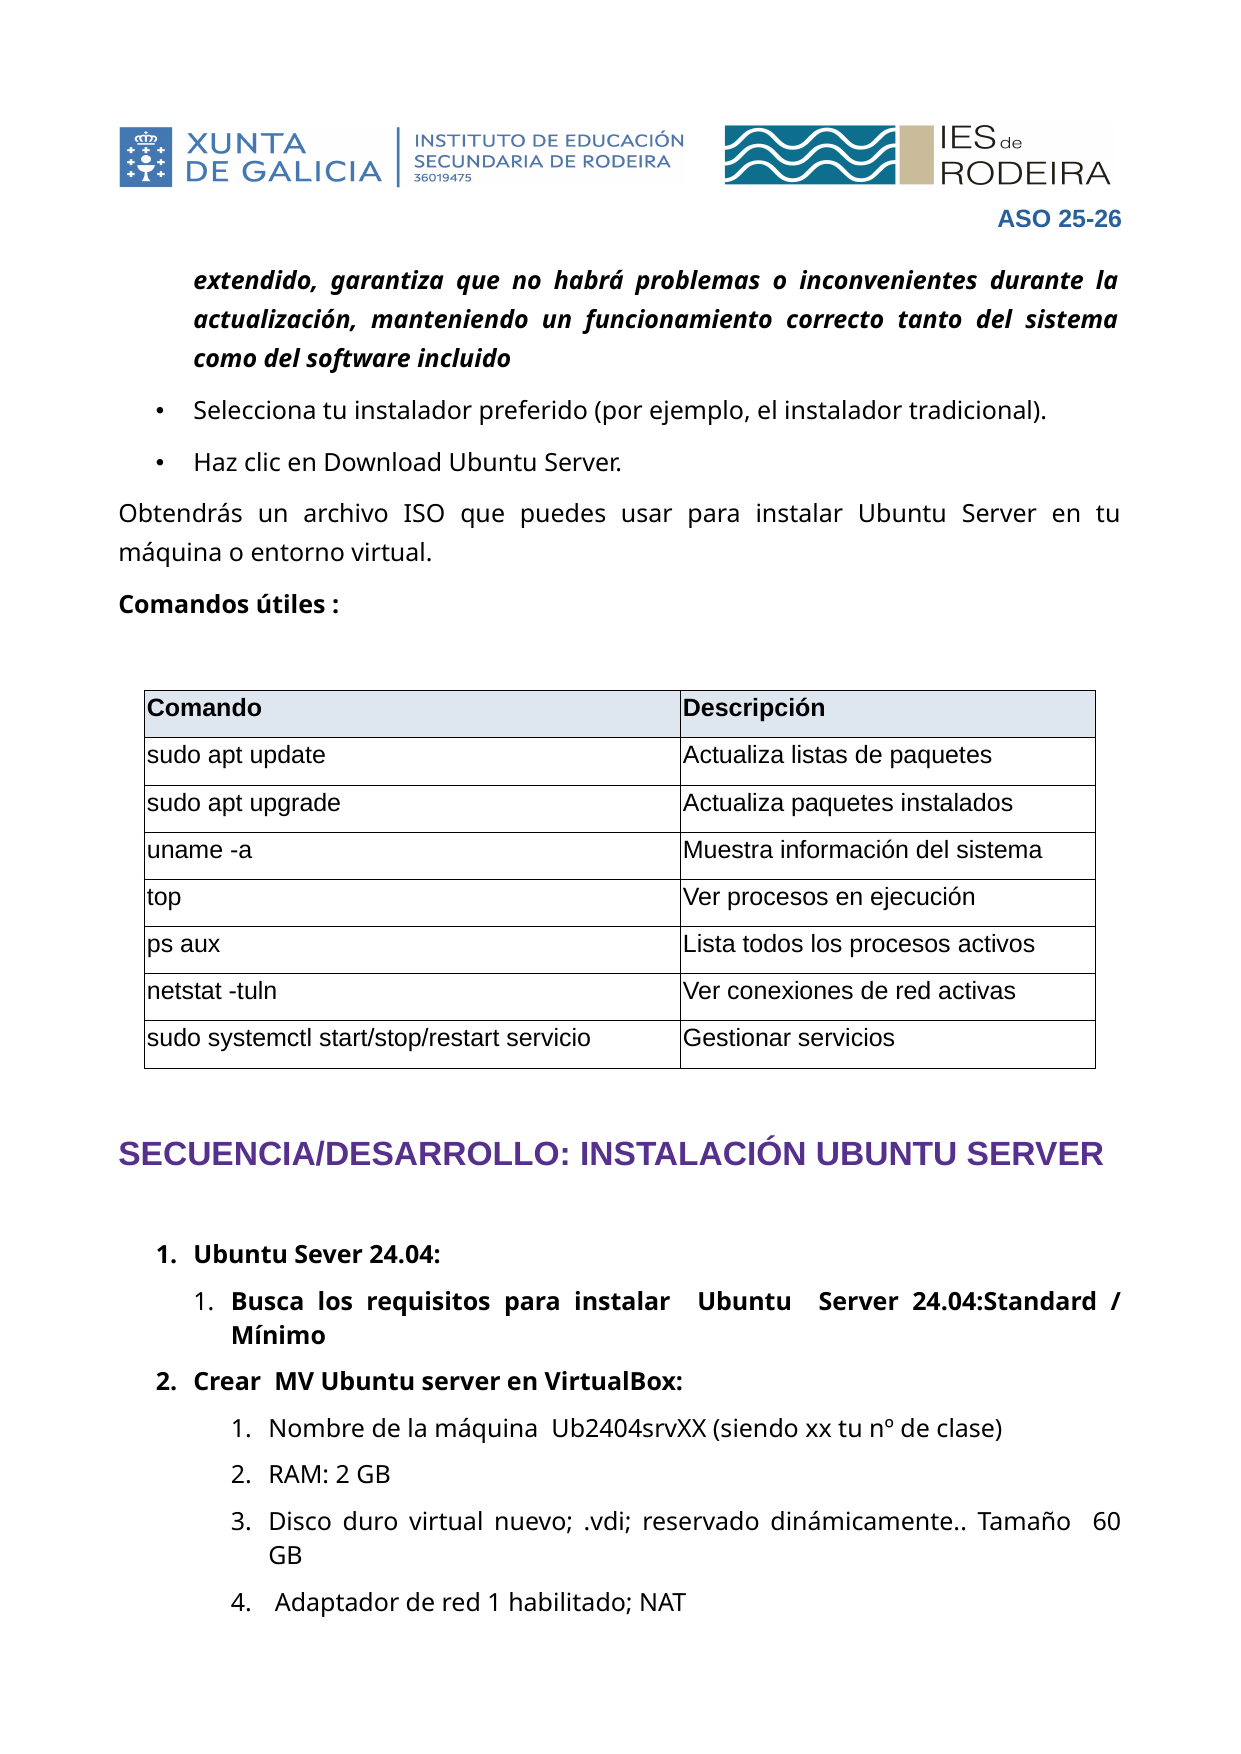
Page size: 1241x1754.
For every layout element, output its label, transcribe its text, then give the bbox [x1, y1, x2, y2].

table_cell Gestionar servicios [681, 1021, 1095, 1068]
table_cell sudo apt upgrade [145, 786, 680, 832]
list Busca los requisitos para instalar Ubuntu Server 24.04:Standard / Mínimo [193, 1283, 1122, 1351]
table_cell Ver procesos en ejecución [681, 880, 1095, 926]
table_cell Lista todos los procesos activos [681, 927, 1095, 973]
list Adaptador de red 1 habilitado; NAT [231, 1584, 1122, 1618]
text Comandos útiles : [118, 587, 1122, 621]
table_header Descripción [681, 691, 1095, 737]
table_cell sudo systemctl start/stop/restart servicio [145, 1021, 680, 1068]
subtitle SECUENCIA/DESARROLLO: INSTALACIÓN UBUNTU SERVER [118, 1134, 1122, 1173]
list Selecciona tu instalador preferido (por ejemplo, el instalador tradicional). [156, 393, 1122, 427]
picture [723, 124, 1115, 186]
table_cell uname -a [145, 833, 680, 879]
table_cell ps aux [145, 927, 680, 973]
list RAM: 2 GB [231, 1457, 1122, 1491]
table_cell Actualiza listas de paquetes [681, 738, 1095, 784]
table_cell netstat -tuln [145, 974, 680, 1020]
list Crear MV Ubuntu server en VirtualBox: [156, 1364, 1122, 1398]
table_cell Actualiza paquetes instalados [681, 786, 1095, 832]
list Disco duro virtual nuevo; .vdi; reservado dinámicamente.. Tamaño 60 GB [231, 1504, 1122, 1572]
list Nombre de la máquina Ub2404srvXX (siendo xx tu nº de clase) [231, 1411, 1122, 1444]
list Ubuntu Sever 24.04: [156, 1237, 1122, 1271]
list extendido, garantiza que no habrá problemas o inconvenientes durante la actualización, manteniendo un funcionamiento correcto tanto del sistema como del software incluido [156, 263, 1122, 375]
table_cell top [145, 880, 680, 926]
table_cell Muestra información del sistema [681, 833, 1095, 879]
text Obtendrás un archivo ISO que puedes usar para instalar Ubuntu Server en tu máquina o entorno virtual. [118, 496, 1122, 569]
table_cell Ver conexiones de red activas [681, 974, 1095, 1020]
picture [118, 126, 685, 188]
table_header Comando [145, 691, 680, 737]
list Haz clic en Download Ubuntu Server. [156, 444, 1122, 478]
table_cell sudo apt update [145, 738, 680, 784]
